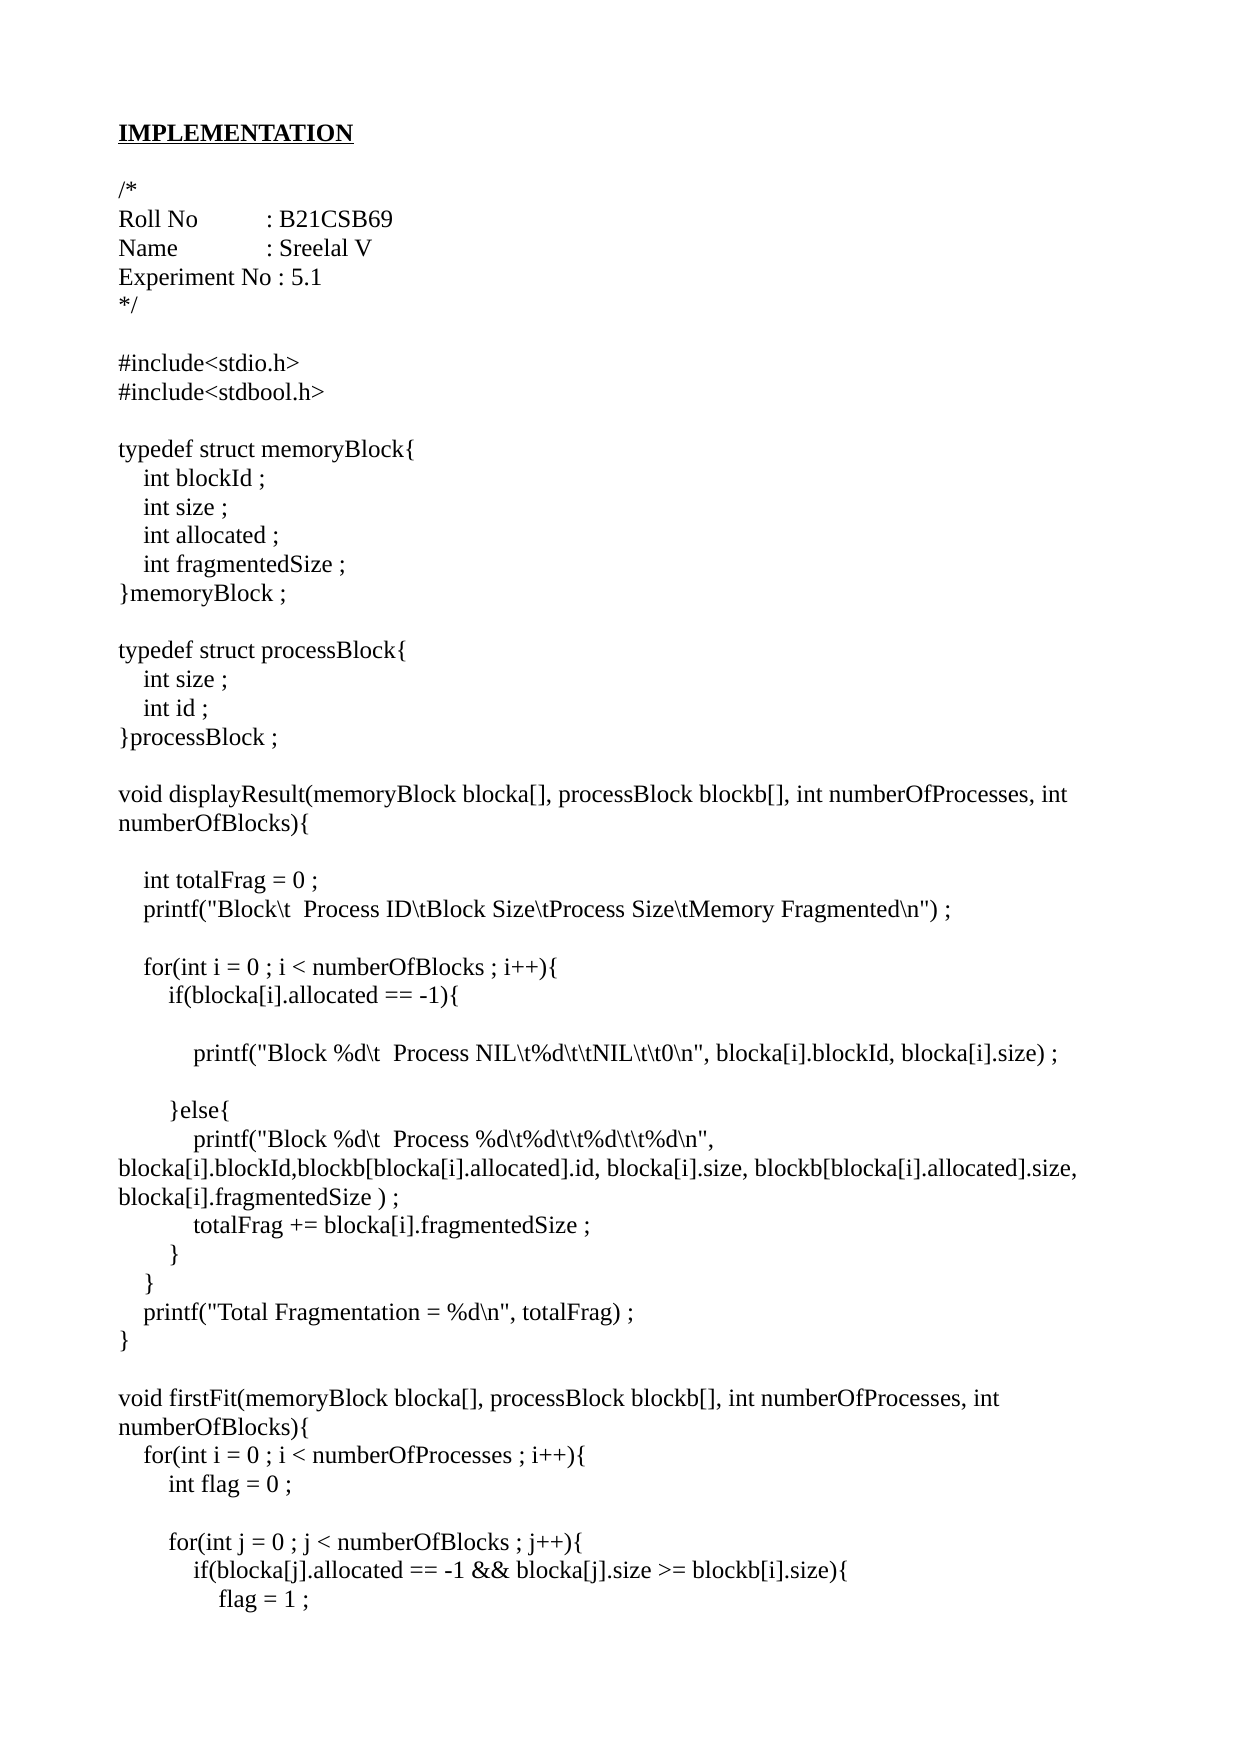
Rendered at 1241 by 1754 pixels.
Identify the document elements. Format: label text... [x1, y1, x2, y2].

text } [118, 1268, 1122, 1297]
text totalFrag += blocka[i].fragmentedSize ; [118, 1211, 1122, 1239]
text for(int j = 0 ; j < numberOfBlocks ; j++){ [118, 1527, 1122, 1556]
text for(int i = 0 ; i < numberOfProcesses ; i++){ [118, 1441, 1122, 1469]
text if(blocka[i].allocated == -1){ [118, 981, 1122, 1009]
text }else{ [118, 1096, 1122, 1124]
text printf("Total Fragmentation = %d\n", totalFrag) ; [118, 1297, 1122, 1326]
text int allocated ; [118, 521, 1122, 549]
text printf("Block\t Process ID\tBlock Size\tProcess Size\tMemory Fragmented\n") ; [118, 894, 1122, 923]
text typedef struct memoryBlock{ [118, 434, 1122, 463]
text IMPLEMENTATION [118, 118, 1122, 147]
text #include<stdio.h> [118, 348, 1122, 377]
text }memoryBlock ; [118, 578, 1122, 607]
text #include<stdbool.h> [118, 377, 1122, 406]
text flag = 1 ; [118, 1584, 1122, 1613]
text Roll No : B21CSB69 [118, 204, 1122, 233]
text Experiment No : 5.1 [118, 262, 1122, 291]
text int size ; [118, 492, 1122, 521]
text } [118, 1239, 1122, 1268]
text int totalFrag = 0 ; [118, 866, 1122, 894]
text int flag = 0 ; [118, 1469, 1122, 1498]
text Name : Sreelal V [118, 233, 1122, 262]
text }processBlock ; [118, 722, 1122, 751]
text int fragmentedSize ; [118, 549, 1122, 578]
text for(int i = 0 ; i < numberOfBlocks ; i++){ [118, 952, 1122, 981]
text */ [118, 291, 1122, 319]
text if(blocka[j].allocated == -1 && blocka[j].size >= blockb[i].size){ [118, 1556, 1122, 1584]
text int id ; [118, 693, 1122, 722]
text void firstFit(memoryBlock blocka[], processBlock blockb[], int numberOfProcesses, int numberOfBlocks){ [118, 1383, 1122, 1441]
text /* [118, 176, 1122, 204]
text printf("Block %d\t Process NIL\t%d\t\tNIL\t\t0\n", blocka[i].blockId, blocka[i].size) ; [118, 1038, 1122, 1067]
text int size ; [118, 664, 1122, 693]
text void displayResult(memoryBlock blocka[], processBlock blockb[], int numberOfProcesses, int numberOfBlocks){ [118, 779, 1122, 837]
text typedef struct processBlock{ [118, 636, 1122, 664]
text } [118, 1326, 1122, 1354]
text int blockId ; [118, 463, 1122, 492]
text printf("Block %d\t Process %d\t%d\t\t%d\t\t%d\n", blocka[i].blockId,blockb[blocka[i].allocated].id, blocka[i].size, blockb[blocka[i].allocated].size, blocka[i].fragmentedSize ) ; [118, 1124, 1122, 1211]
